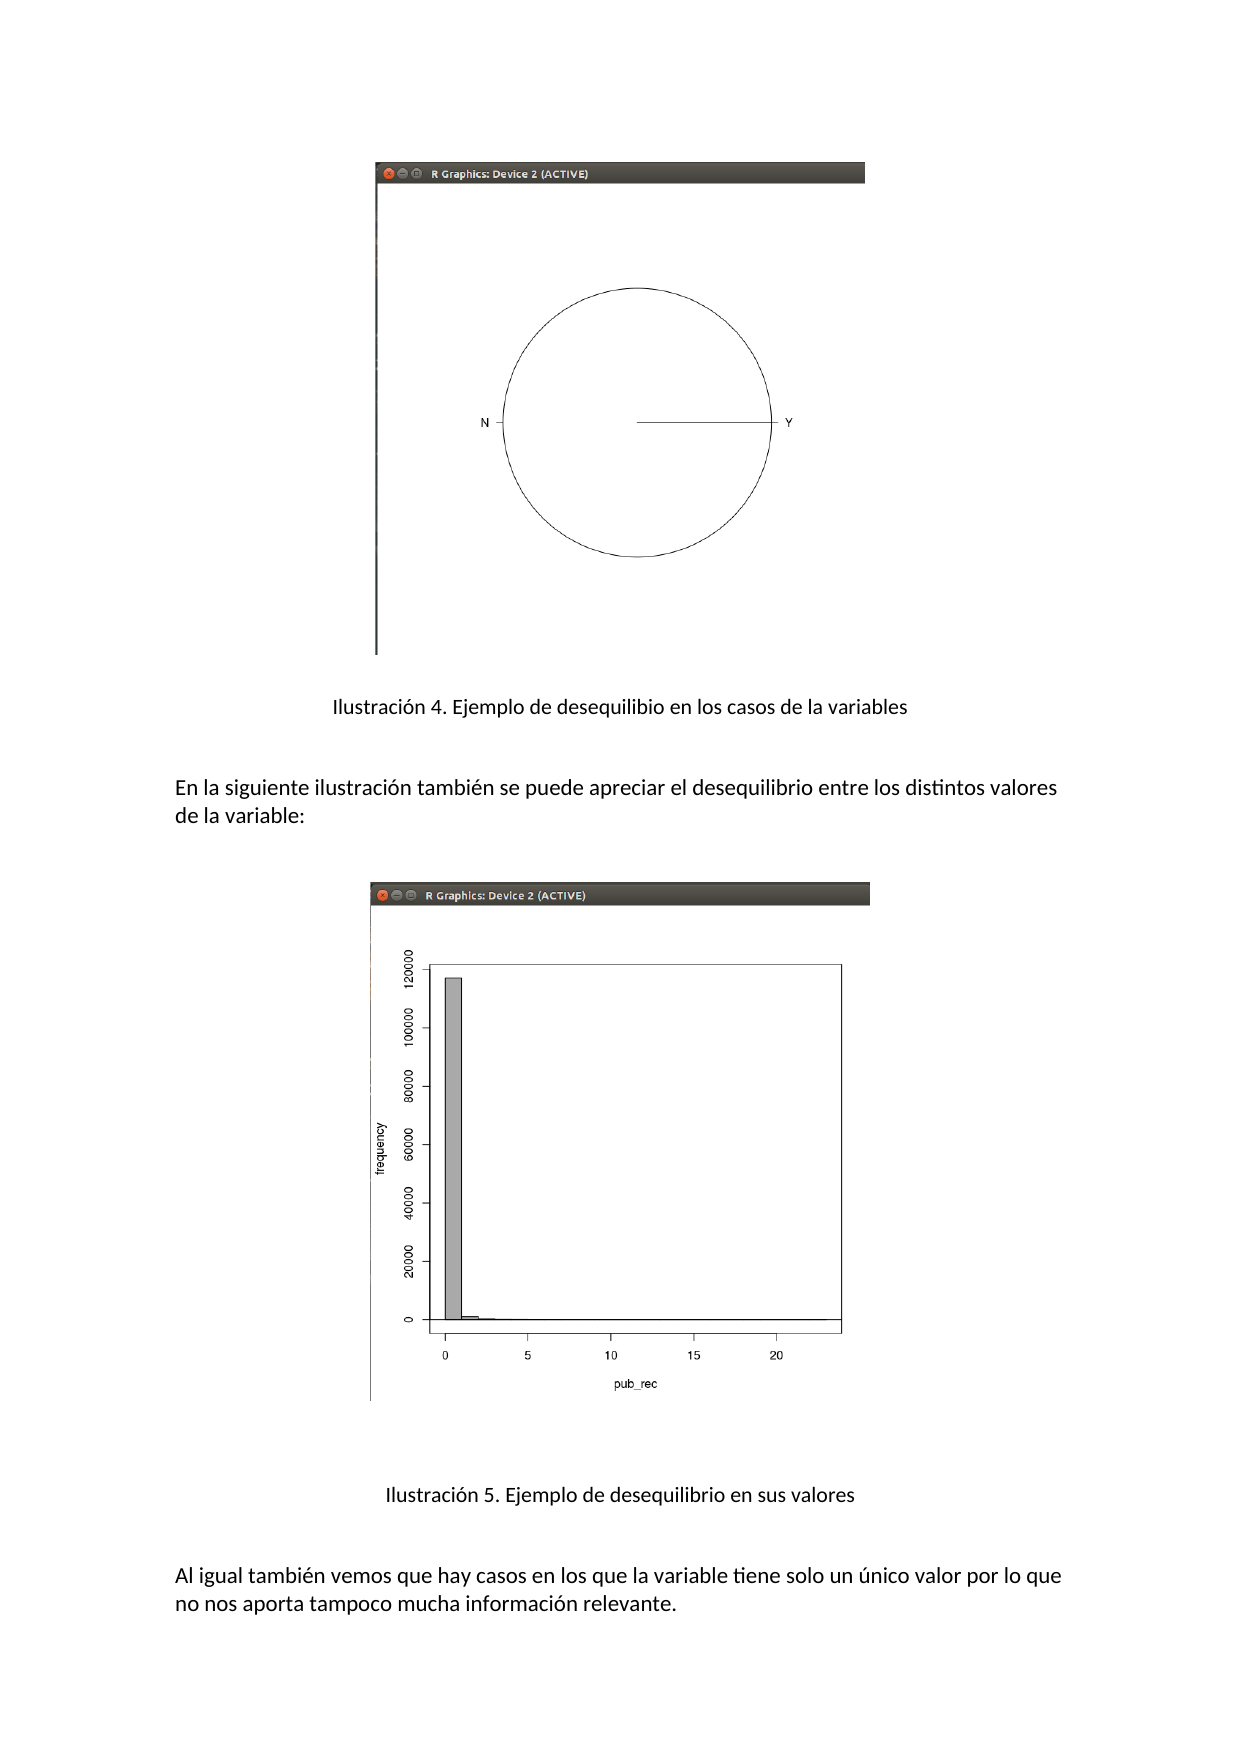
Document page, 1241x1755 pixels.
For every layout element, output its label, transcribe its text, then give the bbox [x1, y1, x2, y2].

text Al igual también vemos que hay casos en los que la variable tiene solo un único valor por lo que no nos aporta tampoco mucha información relevante. [175, 1561, 1065, 1617]
text Ilustración 5. Ejemplo de desequilibrio en sus valores [175, 1481, 1065, 1508]
picture [375, 162, 865, 655]
picture [370, 882, 870, 1401]
text Ilustración 4. Ejemplo de desequilibio en los casos de la variables [175, 693, 1065, 720]
text En la siguiente ilustración también se puede apreciar el desequilibrio entre los distintos valores de la variable: [175, 773, 1065, 829]
